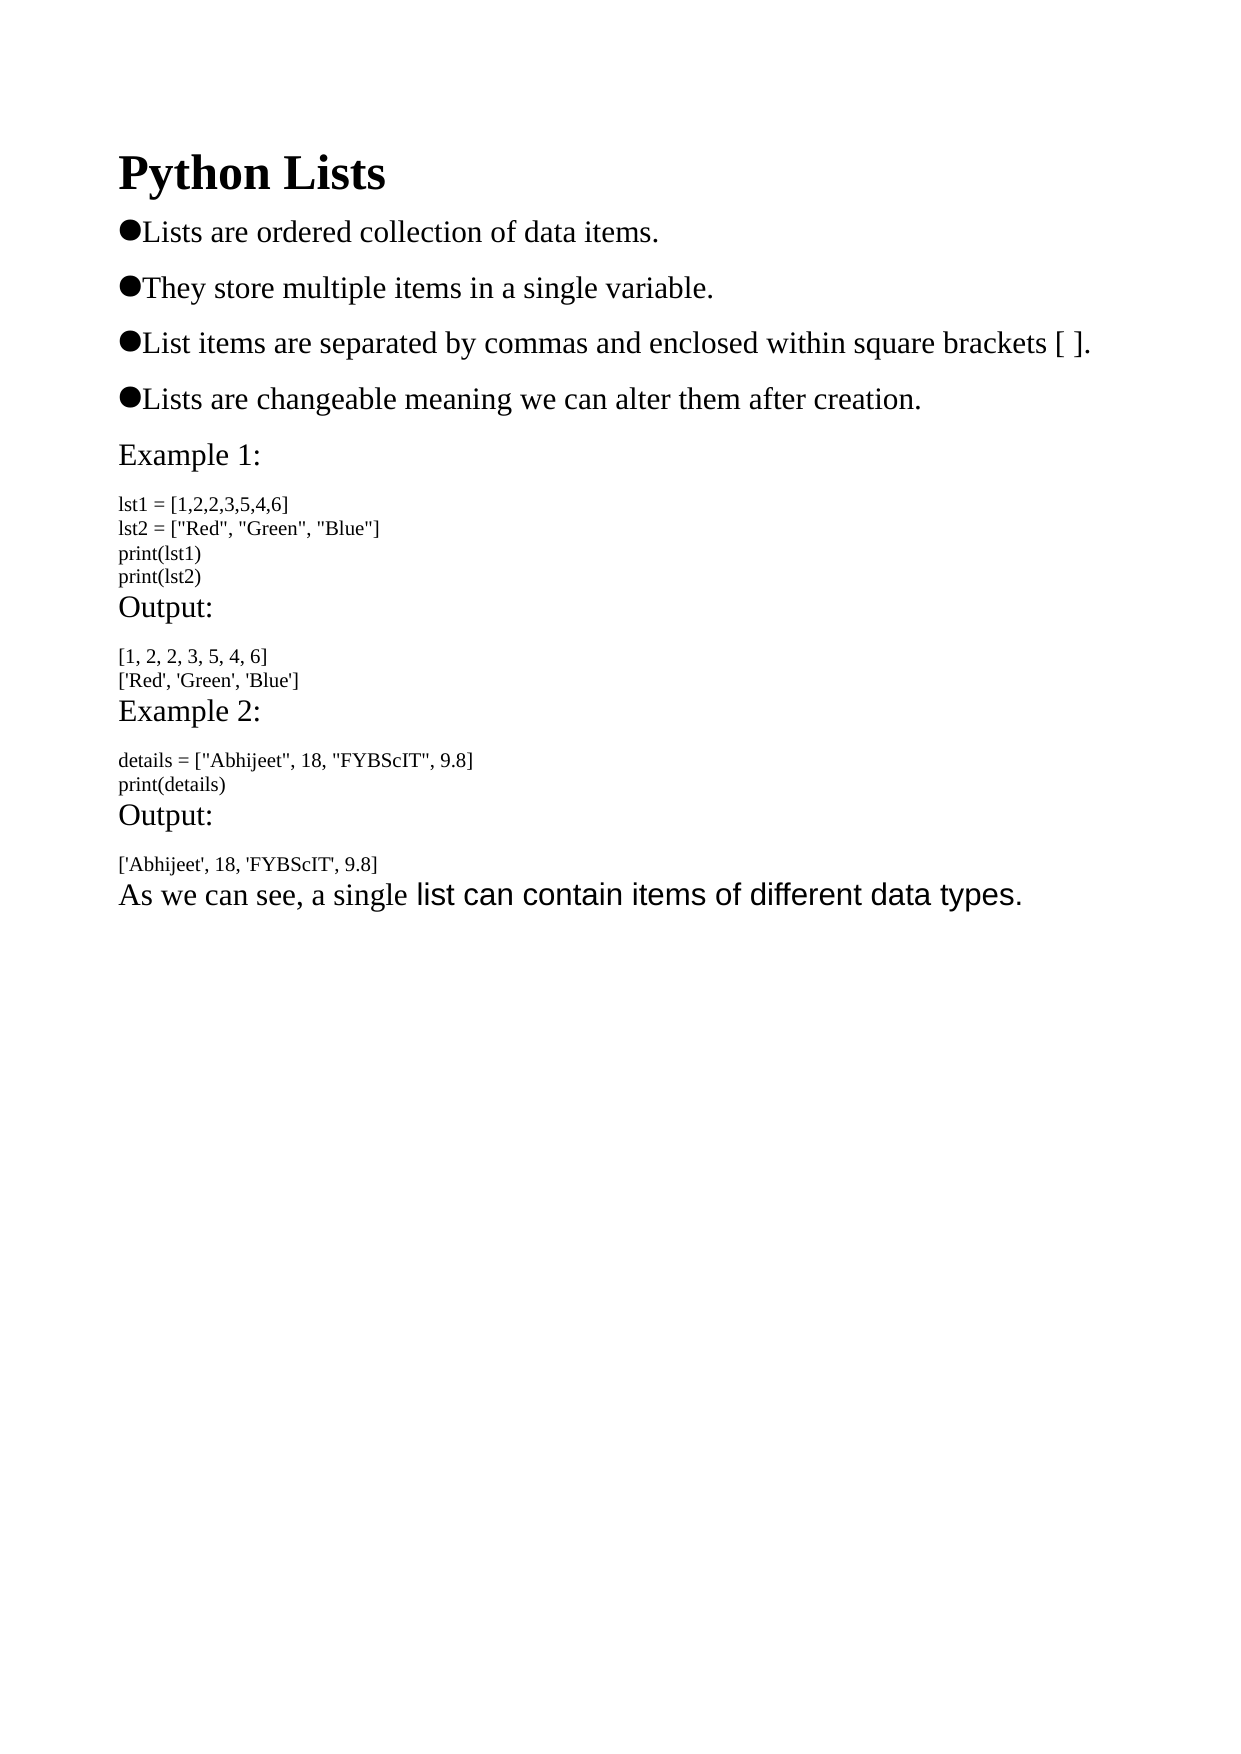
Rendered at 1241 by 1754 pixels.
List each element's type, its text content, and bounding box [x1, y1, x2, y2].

text lst1 = [1,2,2,3,5,4,6] [118, 492, 1122, 516]
list Lists are ordered collection of data items. [118, 213, 1122, 249]
text As we can see, a single list can contain items of different data types. [118, 876, 1122, 912]
list Lists are changeable meaning we can alter them after creation. [118, 381, 1122, 417]
list List items are separated by commas and enclosed within square brackets [ ]. [118, 325, 1122, 361]
text print(lst1) [118, 540, 1122, 564]
text Example 1: [118, 436, 1122, 472]
text ['Abhijeet', 18, 'FYBScIT', 9.8] [118, 852, 1122, 876]
text Output: [118, 796, 1122, 832]
text Example 2: [118, 692, 1122, 728]
text details = ["Abhijeet", 18, "FYBScIT", 9.8] [118, 748, 1122, 772]
list They store multiple items in a single variable. [118, 269, 1122, 305]
text print(details) [118, 772, 1122, 796]
text Output: [118, 588, 1122, 624]
text lst2 = ["Red", "Green", "Blue"] [118, 516, 1122, 540]
text ['Red', 'Green', 'Blue'] [118, 668, 1122, 692]
text [1, 2, 2, 3, 5, 4, 6] [118, 644, 1122, 668]
subtitle Python Lists [118, 143, 1122, 201]
text print(lst2) [118, 564, 1122, 588]
